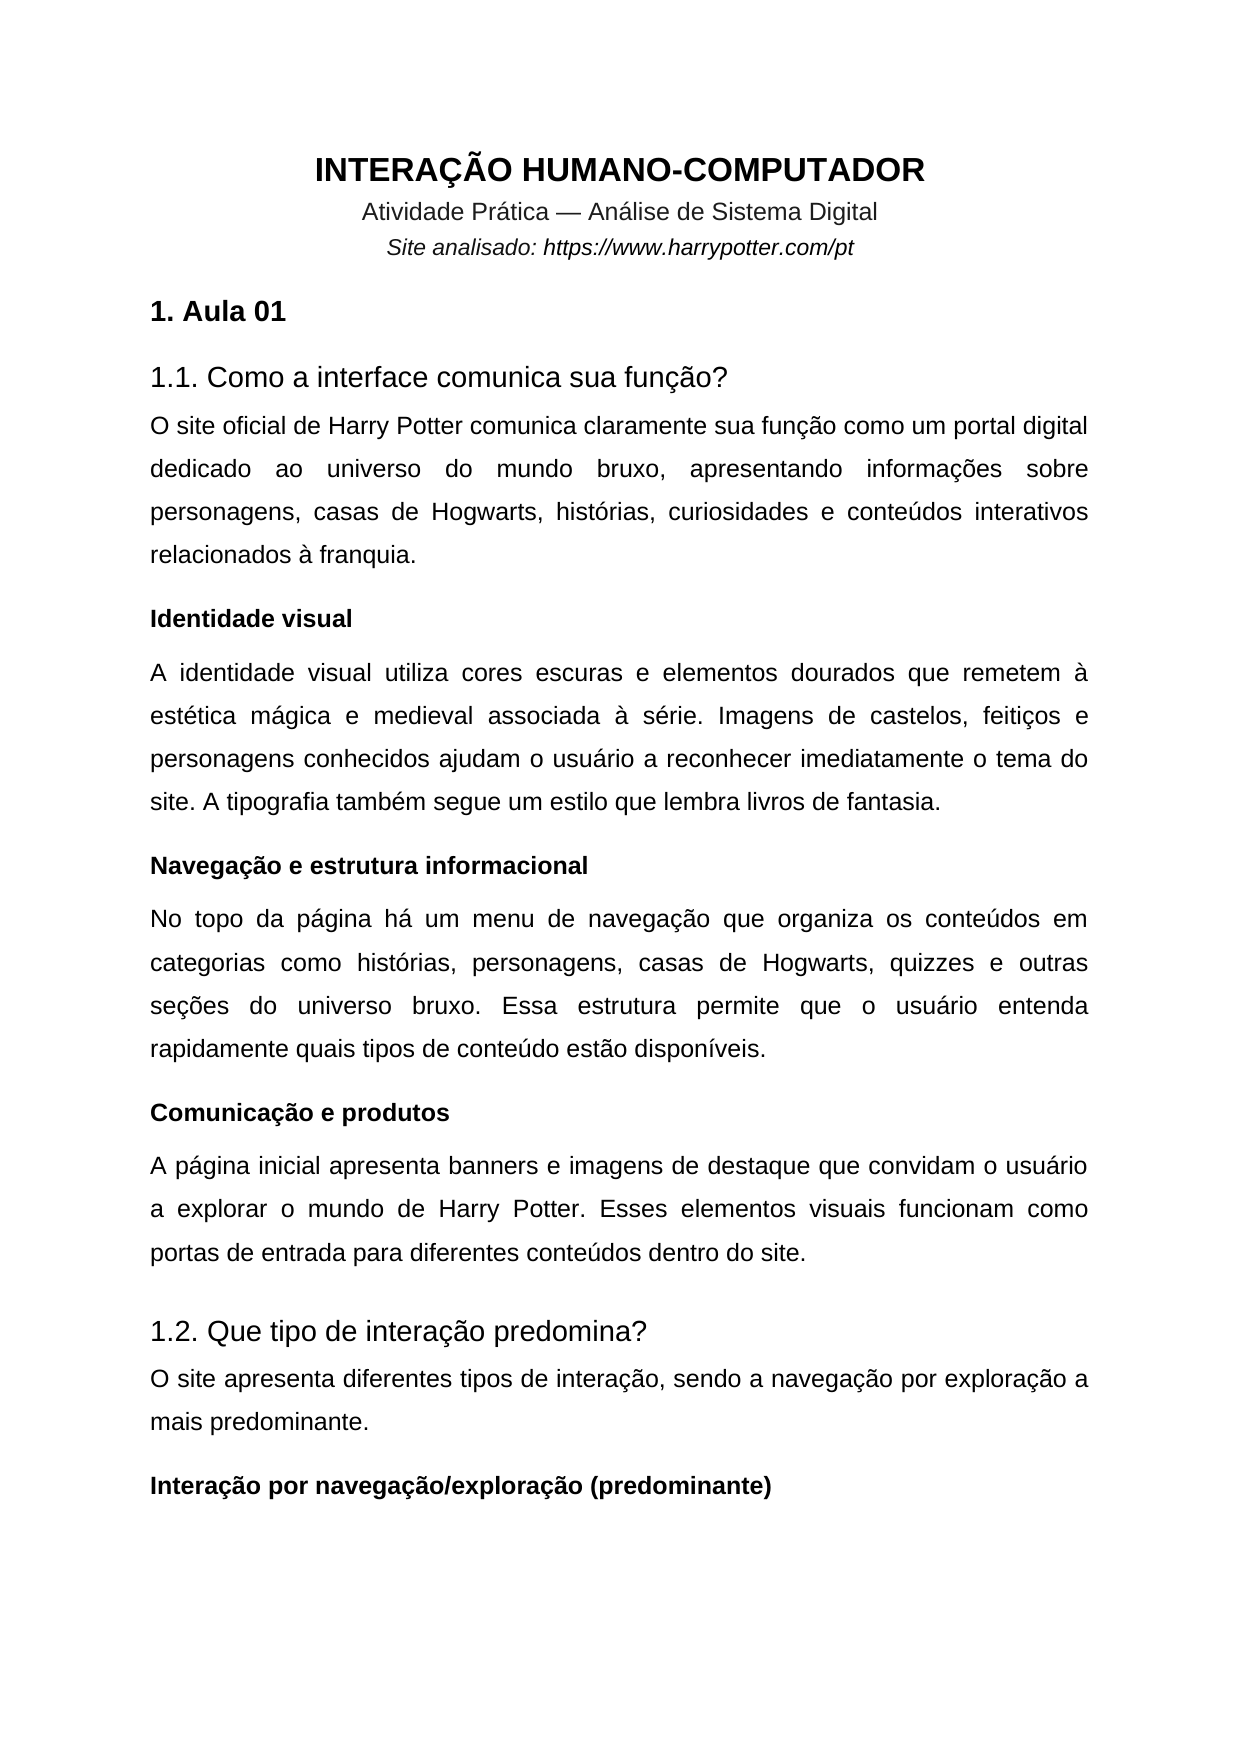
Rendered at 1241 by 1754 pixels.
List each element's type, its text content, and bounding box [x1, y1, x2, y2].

text O site oficial de Harry Potter comunica claramente sua função como um portal digital dedicado ao universo do mundo bruxo, apresentando informações sobre personagens, casas de Hogwarts, histórias, curiosidades e conteúdos interativos relacionados à franquia. [150, 411, 1090, 569]
text O site apresenta diferentes tipos de interação, sendo a navegação por exploração a mais predominante. [150, 1364, 1090, 1436]
subtitle Interação por navegação/exploração (predominante) [150, 1471, 1090, 1500]
subtitle 1.1. Como a interface comunica sua função? [150, 360, 1090, 394]
text A identidade visual utiliza cores escuras e elementos dourados que remetem à estética mágica e medieval associada à série. Imagens de castelos, feitiços e personagens conhecidos ajudam o usuário a reconhecer imediatamente o tema do site. A tipografia também segue um estilo que lembra livros de fantasia. [150, 657, 1090, 816]
text INTERAÇÃO HUMANO-COMPUTADOR [150, 150, 1090, 188]
text Site analisado: https://www.harrypotter.com/pt [150, 234, 1090, 260]
text A página inicial apresenta banners e imagens de destaque que convidam o usuário a explorar o mundo de Harry Potter. Esses elementos visuais funcionam como portas de entrada para diferentes conteúdos dentro do site. [150, 1151, 1090, 1266]
text Atividade Prática — Análise de Sistema Digital [150, 197, 1090, 226]
text No topo da página há um menu de navegação que organiza os conteúdos em categorias como histórias, personagens, casas de Hogwarts, quizzes e outras seções do universo bruxo. Essa estrutura permite que o usuário entenda rapidamente quais tipos de conteúdo estão disponíveis. [150, 904, 1090, 1062]
subtitle Navegação e estrutura informacional [150, 851, 1090, 879]
subtitle 1. Aula 01 [150, 293, 1090, 327]
subtitle Identidade visual [150, 604, 1090, 633]
subtitle 1.2. Que tipo de interação predomina? [150, 1314, 1090, 1347]
subtitle Comunicação e produtos [150, 1098, 1090, 1126]
